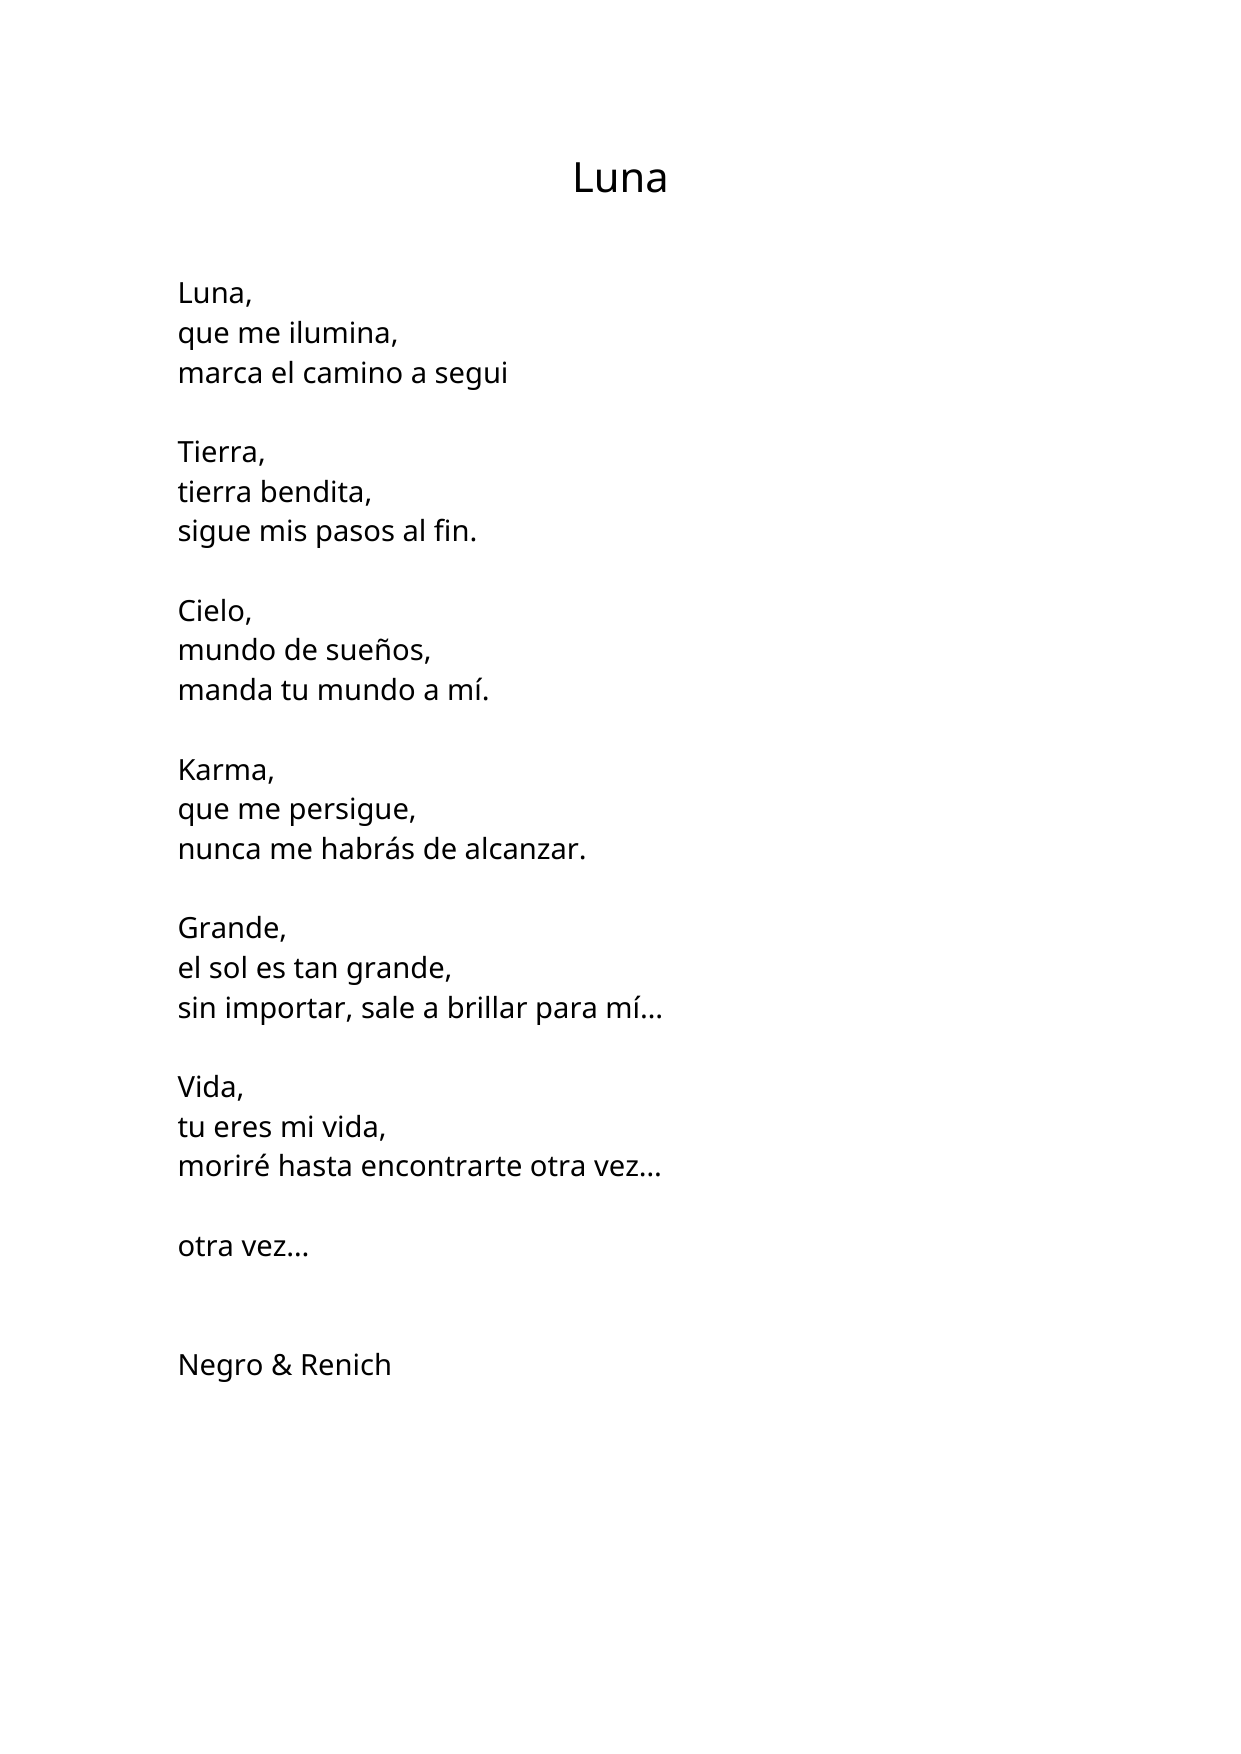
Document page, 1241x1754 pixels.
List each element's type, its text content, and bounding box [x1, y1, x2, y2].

text Cielo, [177, 590, 1063, 630]
text sigue mis pasos al fin. [177, 511, 1063, 550]
text Karma, [177, 749, 1063, 788]
text Luna, [177, 272, 1063, 312]
text nunca me habrás de alcanzar. [177, 828, 1063, 868]
text marca el camino a segui [177, 352, 1063, 392]
text moriré hasta encontrarte otra vez… [177, 1146, 1063, 1185]
text mundo de sueños, [177, 630, 1063, 669]
text Grande, [177, 907, 1063, 947]
text manda tu mundo a mí. [177, 669, 1063, 709]
text otra vez… [177, 1225, 1063, 1265]
text Tierra, [177, 431, 1063, 471]
text que me ilumina, [177, 312, 1063, 352]
text que me persigue, [177, 788, 1063, 828]
text el sol es tan grande, [177, 947, 1063, 987]
text tu eres mi vida, [177, 1106, 1063, 1146]
text Luna [177, 148, 1063, 204]
text Negro & Renich [177, 1344, 1063, 1384]
text sin importar, sale a brillar para mí… [177, 987, 1063, 1027]
text Vida, [177, 1066, 1063, 1106]
text tierra bendita, [177, 471, 1063, 511]
